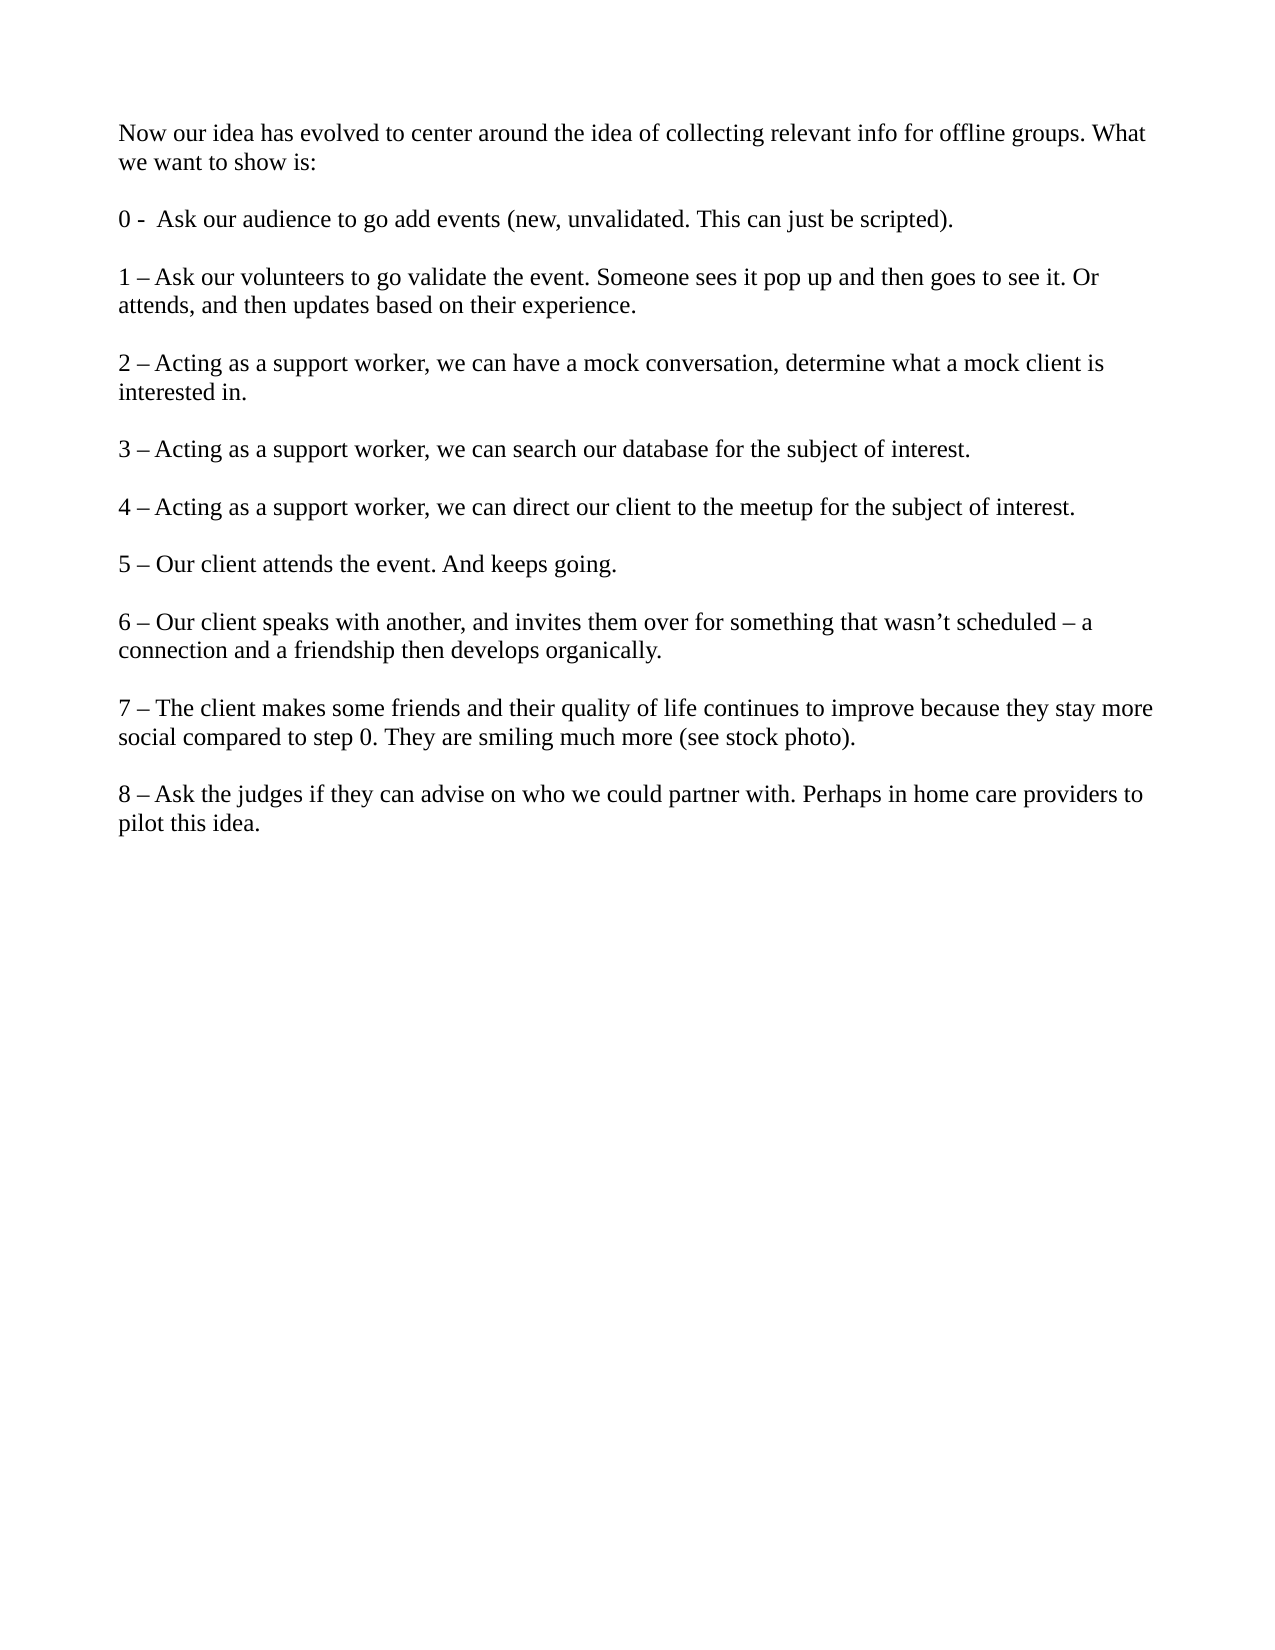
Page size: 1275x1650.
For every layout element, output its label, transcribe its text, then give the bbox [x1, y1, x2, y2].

text 0 - Ask our audience to go add events (new, unvalidated. This can just be scripted). [118, 204, 1157, 233]
text 1 – Ask our volunteers to go validate the event. Someone sees it pop up and then goes to see it. Or attends, and then updates based on their experience. [118, 262, 1157, 319]
text 8 – Ask the judges if they can advise on who we could partner with. Perhaps in home care providers to pilot this idea. [118, 779, 1157, 837]
text 5 – Our client attends the event. And keeps going. [118, 549, 1157, 578]
text 2 – Acting as a support worker, we can have a mock conversation, determine what a mock client is interested in. [118, 348, 1157, 406]
text 6 – Our client speaks with another, and invites them over for something that wasn’t scheduled – a connection and a friendship then develops organically. [118, 607, 1157, 664]
text 4 – Acting as a support worker, we can direct our client to the meetup for the subject of interest. [118, 492, 1157, 521]
text 3 – Acting as a support worker, we can search our database for the subject of interest. [118, 434, 1157, 463]
text 7 – The client makes some friends and their quality of life continues to improve because they stay more social compared to step 0. They are smiling much more (see stock photo). [118, 693, 1157, 751]
text Now our idea has evolved to center around the idea of collecting relevant info for offline groups. What we want to show is: [118, 118, 1157, 176]
